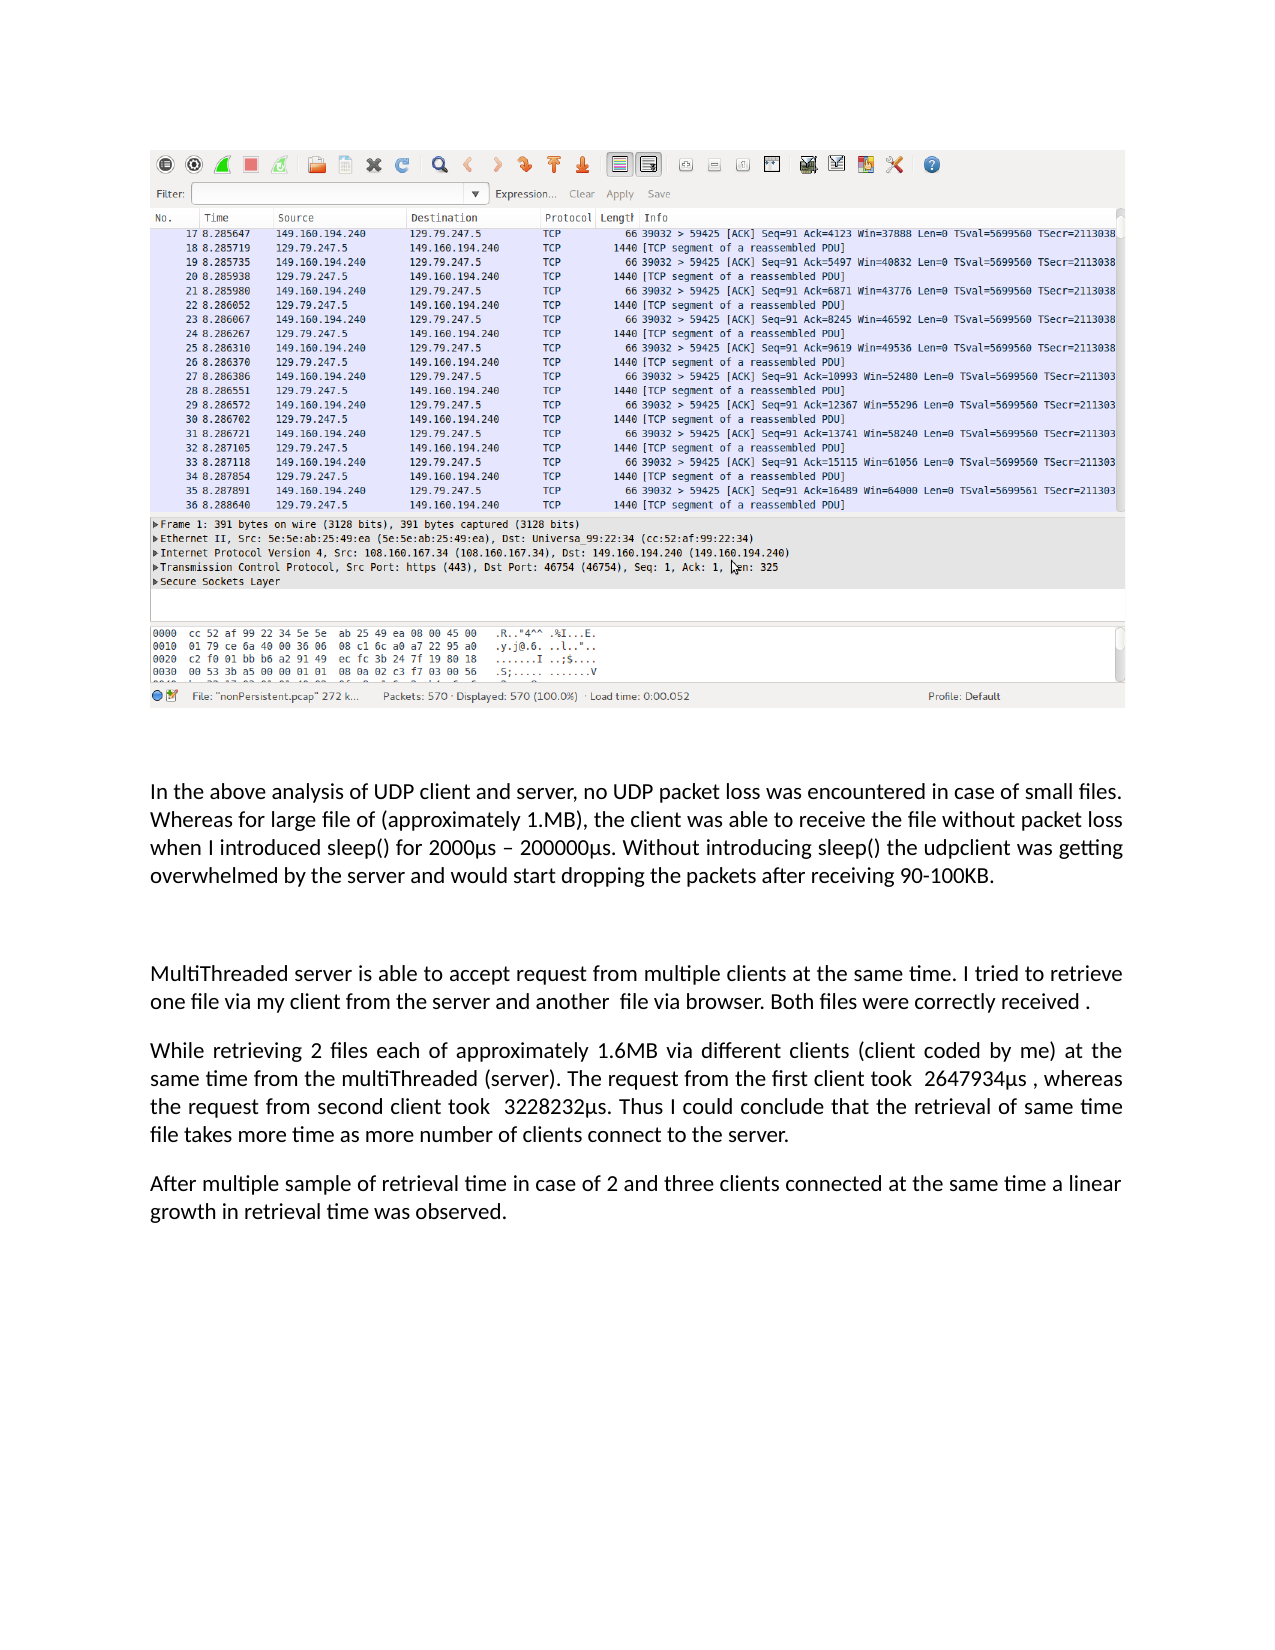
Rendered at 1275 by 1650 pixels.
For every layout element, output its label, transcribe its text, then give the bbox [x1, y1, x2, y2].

text In the above analysis of UDP client and server, no UDP packet loss was encountered in case of small files. Whereas for large file of (approximately 1.MB), the client was able to receive the file without packet loss when I introduced sleep() for 2000µs – 200000µs. Without introducing sleep() the udpclient was getting overwhelmed by the server and would start dropping the packets after receiving 90-100KB. [150, 777, 1125, 889]
picture [150, 150, 1125, 708]
text While retrieving 2 files each of approximately 1.6MB via different clients (client coded by me) at the same time from the multiThreaded (server). The request from the first client took 2647934µs , whereas the request from second client took 3228232µs. Thus I could conclude that the retrieval of same time file takes more time as more number of clients connect to the server. [150, 1036, 1125, 1148]
text MultiThreaded server is able to accept request from multiple clients at the same time. I tried to retrieve one file via my client from the server and another file via browser. Both files were correctly received . [150, 959, 1125, 1015]
text After multiple sample of retrieval time in case of 2 and three clients connected at the same time a linear growth in retrieval time was observed. [150, 1169, 1125, 1225]
